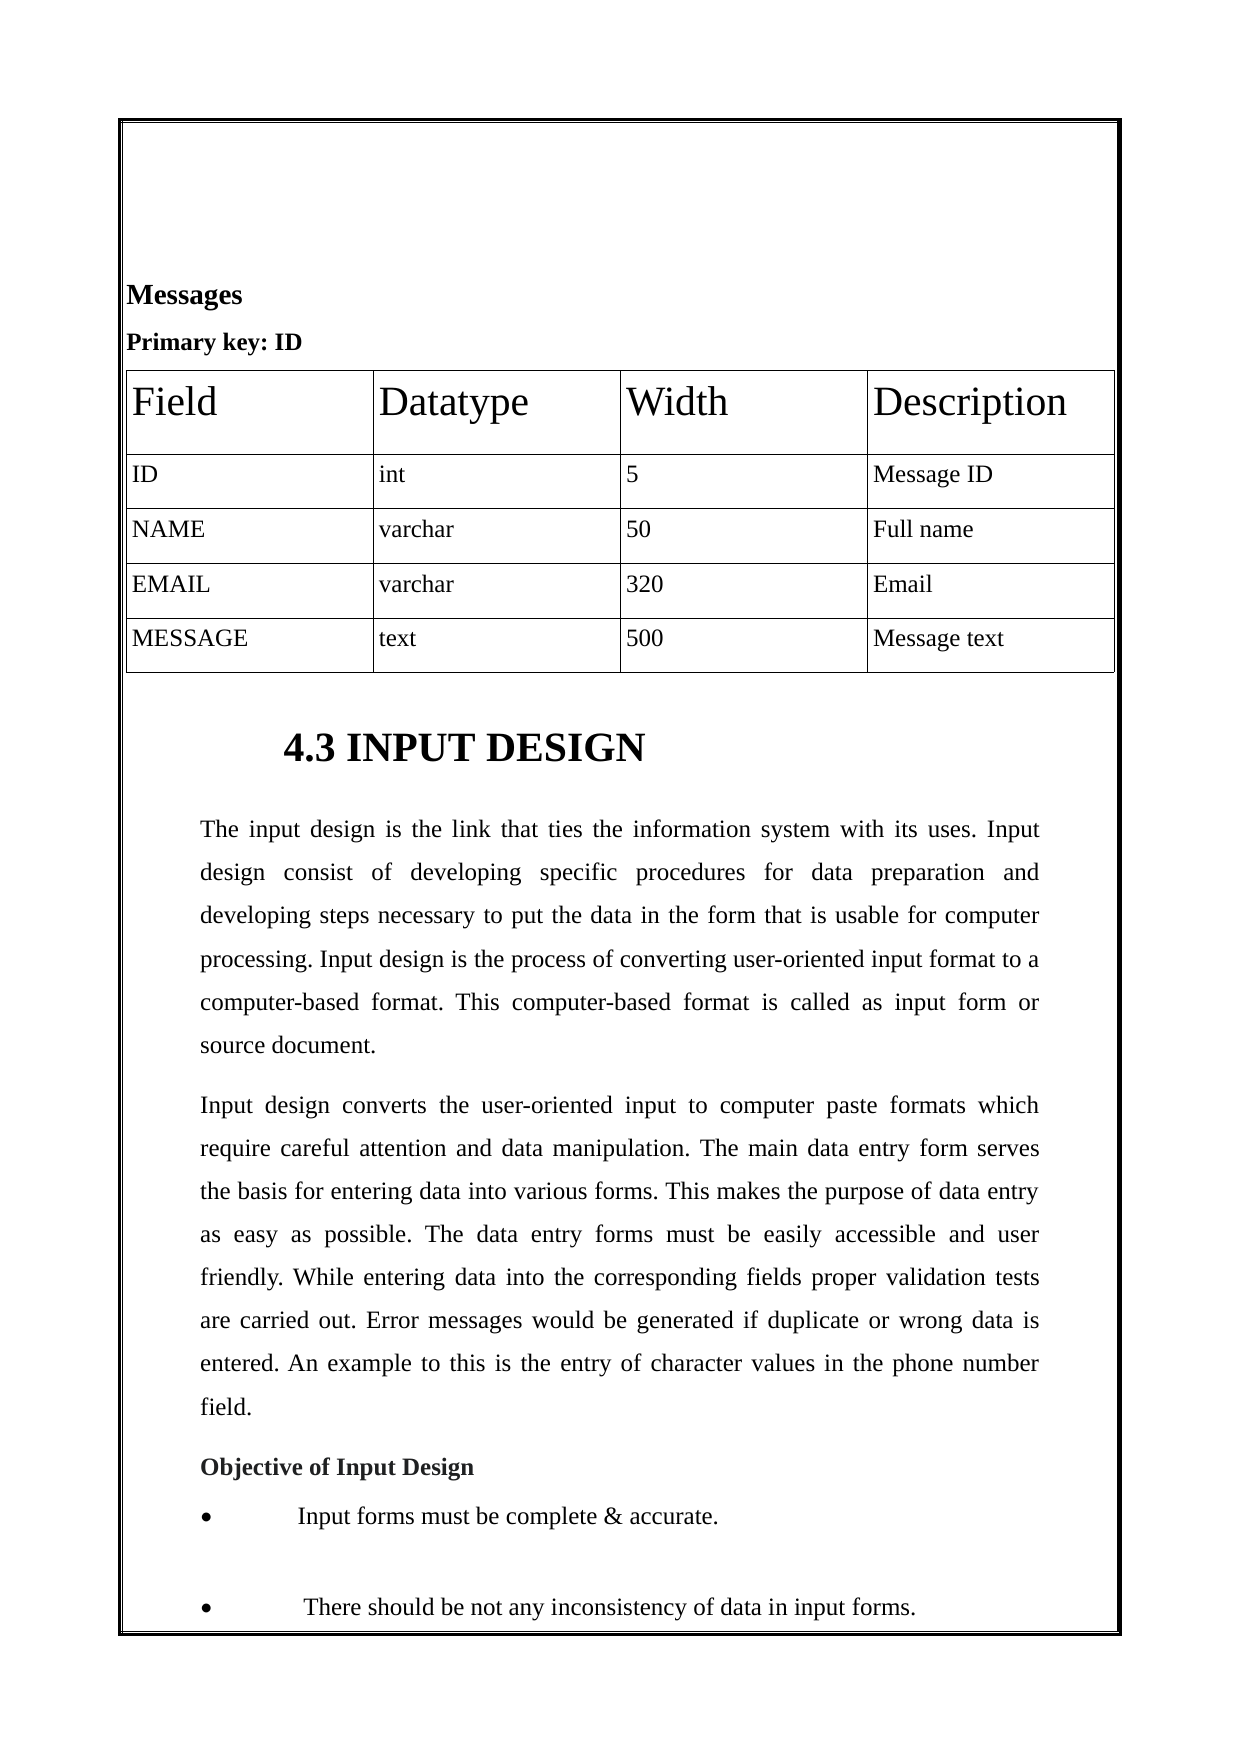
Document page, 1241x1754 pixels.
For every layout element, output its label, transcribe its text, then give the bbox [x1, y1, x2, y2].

text The input design is the link that ties the information system with its uses. Input design consist of developing specific procedures for data preparation and developing steps necessary to put the data in the form that is usable for computer processing. Input design is the process of converting user-oriented input format to a computer-based format. This computer-based format is called as input form or source document. [200, 814, 1040, 1059]
table_cell 320 [621, 564, 867, 617]
table_cell Message ID [868, 455, 1114, 508]
table_cell 500 [621, 619, 867, 672]
table_header Datatype [374, 371, 620, 454]
subtitle Objective of Input Design [200, 1452, 1040, 1480]
table_cell text [374, 619, 620, 672]
list There should be not any inconsistency of data in input forms. [200, 1591, 1040, 1622]
table_cell ID [127, 455, 373, 508]
table_cell 50 [621, 509, 867, 563]
text Input design converts the user-oriented input to computer paste formats which require careful attention and data manipulation. The main data entry form serves the basis for entering data into various forms. This makes the purpose of data entry as easy as possible. The data entry forms must be easily accessible and user friendly. While entering data into the corresponding fields proper validation tests are carried out. Error messages would be generated if duplicate or wrong data is entered. An example to this is the entry of character values in the phone number field. [200, 1090, 1040, 1420]
table_cell Full name [868, 509, 1114, 563]
table_cell EMAIL [127, 564, 373, 617]
table_cell NAME [127, 509, 373, 563]
subtitle Messages [126, 277, 1114, 310]
table_cell 5 [621, 455, 867, 508]
table_cell Email [868, 564, 1114, 617]
table_header Width [621, 371, 867, 454]
table_cell varchar [374, 509, 620, 563]
table_cell int [374, 455, 620, 508]
table_header Description [868, 371, 1114, 454]
subtitle Primary key: ID [126, 327, 1114, 356]
table_cell varchar [374, 564, 620, 617]
subtitle 4.3 INPUT DESIGN [200, 722, 1040, 770]
table_header Field [127, 371, 373, 454]
list Input forms must be complete & accurate. [200, 1500, 1040, 1531]
table_cell MESSAGE [127, 619, 373, 672]
table_cell Message text [868, 619, 1114, 672]
